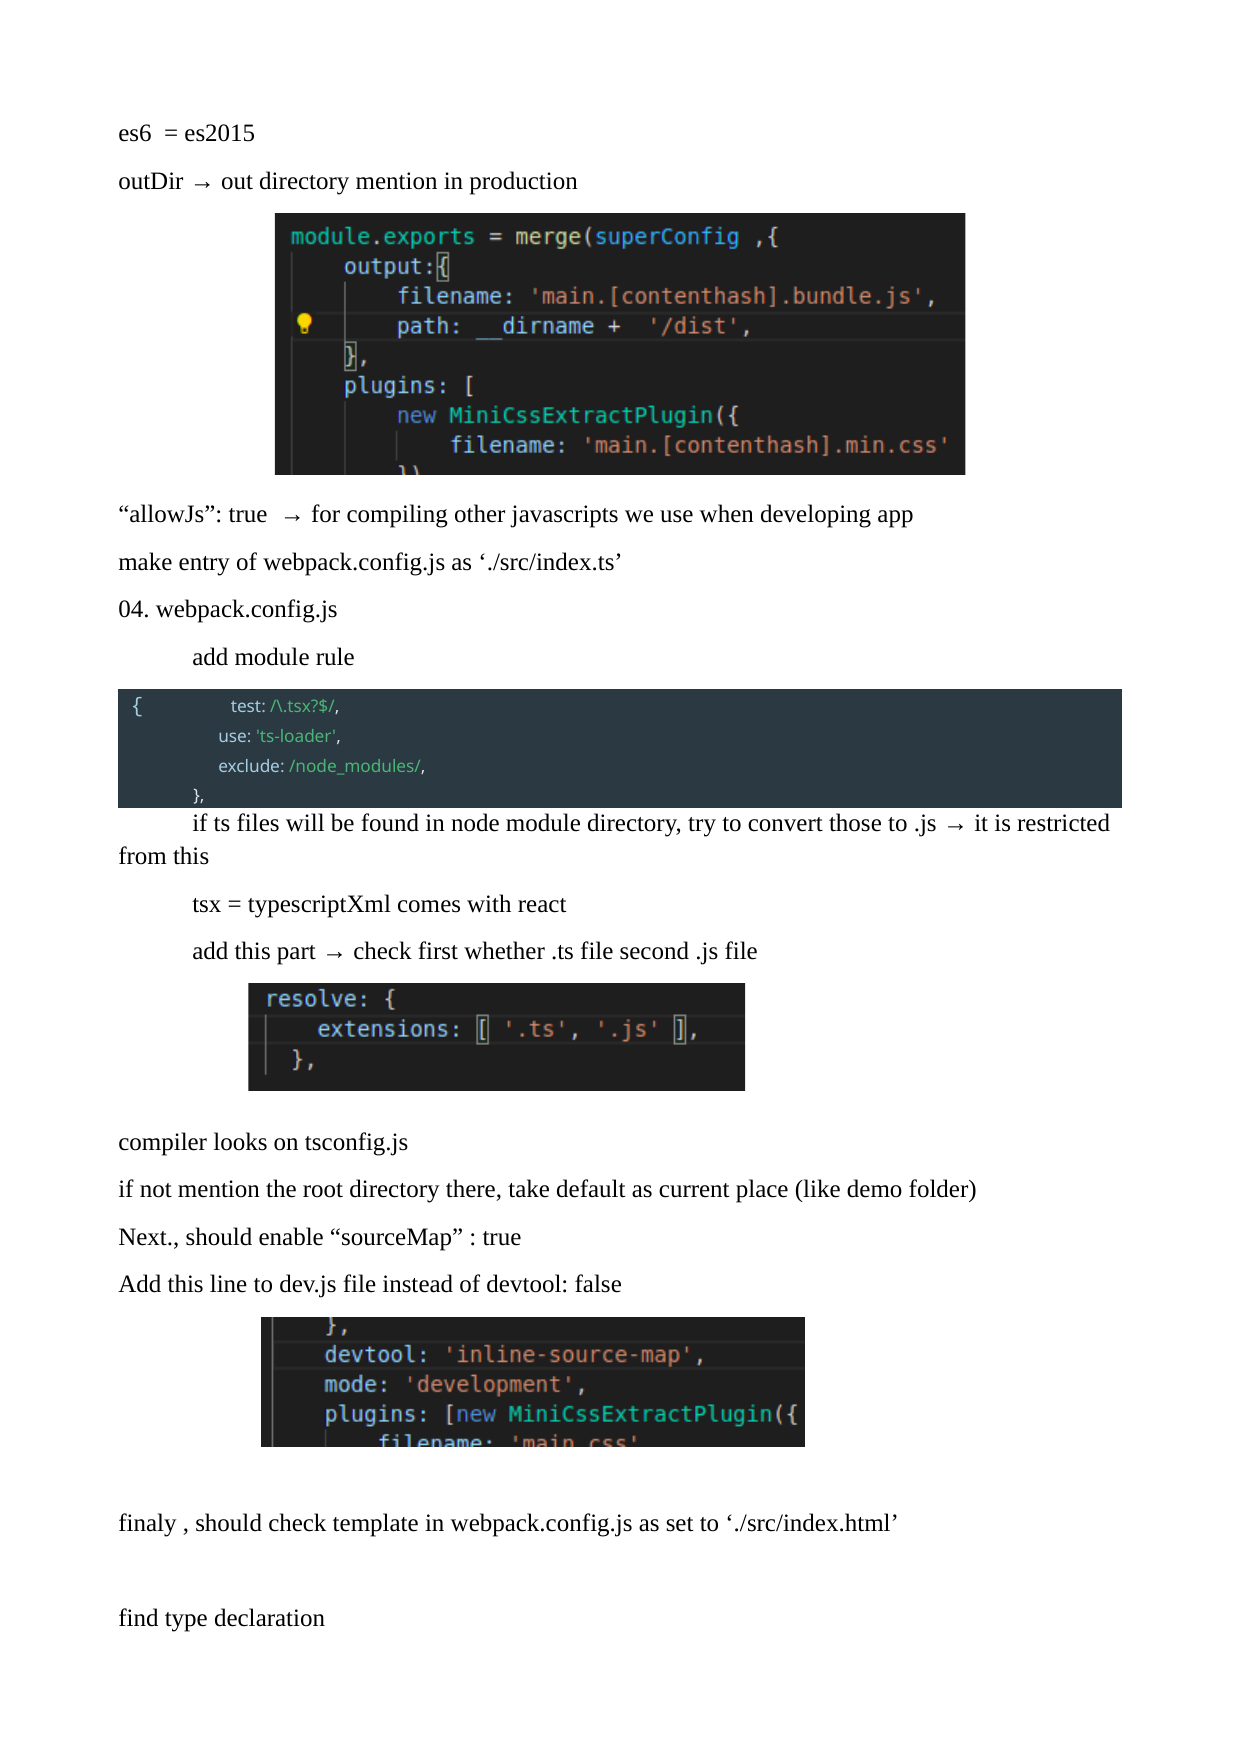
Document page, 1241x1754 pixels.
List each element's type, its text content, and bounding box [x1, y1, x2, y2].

text { test: /\.tsx?$/, [118, 689, 1122, 719]
text “allowJs”: true → for compiling other javascripts we use when developing app [118, 499, 1122, 528]
text outDir → out directory mention in production [118, 166, 1122, 194]
text make entry of webpack.config.js as ‘./src/index.ts’ [118, 547, 1122, 575]
text finaly , should check template in webpack.config.js as set to ‘./src/index.html’ [118, 1508, 1122, 1536]
text add this part → check first whether .ts file second .js file [118, 936, 1122, 965]
text compiler looks on tsconfig.js [118, 1127, 1122, 1156]
text Next., should enable “sourceMap” : true [118, 1222, 1122, 1251]
text Add this line to dev.js file instead of devtool: false [118, 1269, 1122, 1298]
text if ts files will be found in node module directory, try to convert those to .js → it is restricted from this [118, 808, 1122, 870]
text }, [118, 778, 1122, 808]
text if not mention the root directory there, take default as current place (like demo folder) [118, 1174, 1122, 1203]
text exclude: /node_modules/, [118, 749, 1122, 778]
text find type declaration [118, 1603, 1122, 1632]
text 04. webpack.config.js [118, 594, 1122, 623]
text tsx = typescriptXml comes with react [118, 889, 1122, 917]
text es6 = es2015 [118, 118, 1122, 147]
picture [274, 213, 966, 475]
text use: 'ts-loader', [118, 719, 1122, 749]
text add module rule [118, 642, 1122, 671]
picture [248, 983, 746, 1091]
picture [261, 1317, 805, 1447]
